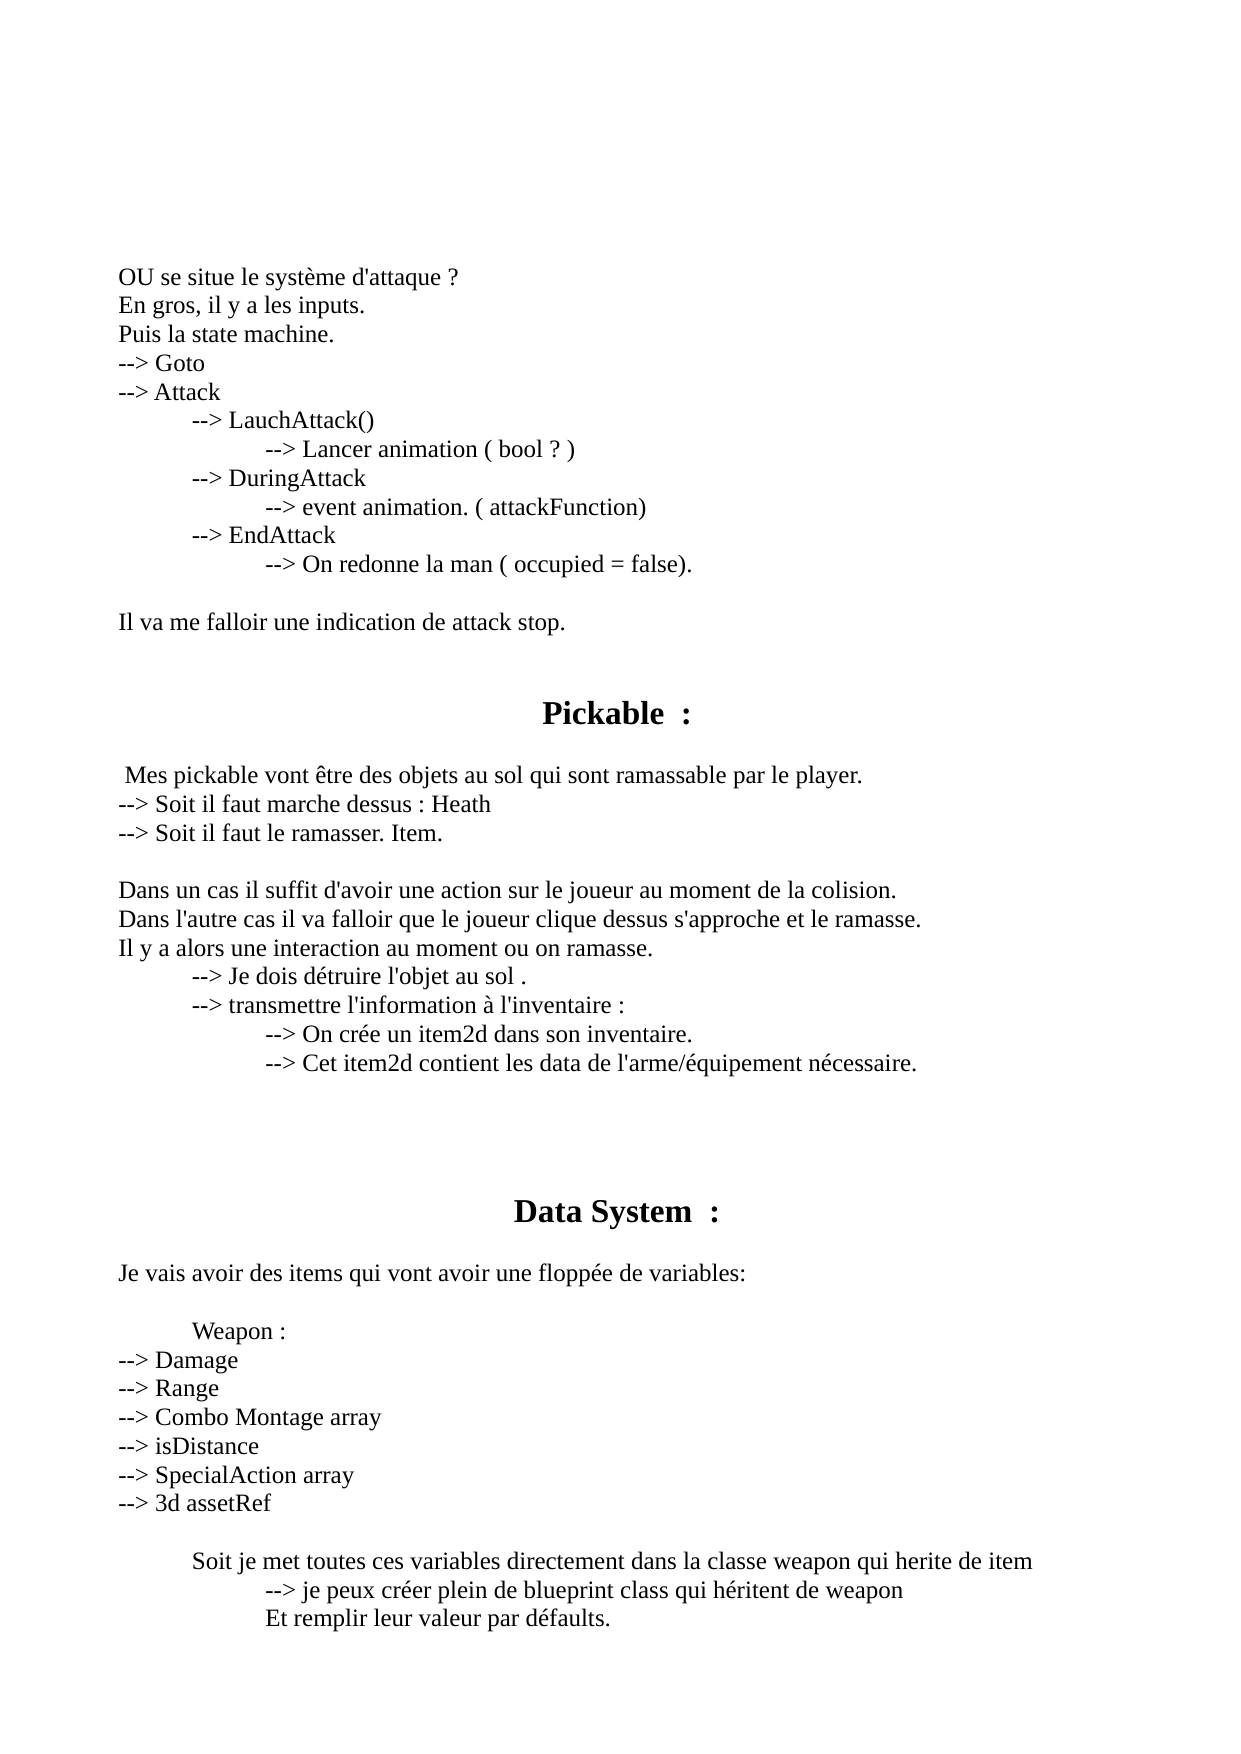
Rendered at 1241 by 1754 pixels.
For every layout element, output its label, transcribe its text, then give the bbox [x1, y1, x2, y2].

text --> Goto [118, 348, 1122, 377]
text --> LauchAttack() [118, 406, 1122, 434]
text --> Lancer animation ( bool ? ) [118, 434, 1122, 463]
text --> event animation. ( attackFunction) [118, 492, 1122, 521]
text --> Soit il faut marche dessus : Heath [118, 789, 1122, 818]
text --> je peux créer plein de blueprint class qui héritent de weapon [118, 1575, 1122, 1603]
text Je vais avoir des items qui vont avoir une floppée de variables: [118, 1258, 1122, 1287]
text Dans un cas il suffit d'avoir une action sur le joueur au moment de la colision. [118, 875, 1122, 904]
text --> On crée un item2d dans son inventaire. [118, 1019, 1122, 1048]
text Data System : [118, 1191, 1122, 1230]
text --> DuringAttack [118, 463, 1122, 492]
text Il va me falloir une indication de attack stop. [118, 607, 1122, 636]
text --> isDistance [118, 1431, 1122, 1460]
text Dans l'autre cas il va falloir que le joueur clique dessus s'approche et le ramasse. [118, 904, 1122, 933]
text Soit je met toutes ces variables directement dans la classe weapon qui herite de item [118, 1546, 1122, 1575]
text --> 3d assetRef [118, 1488, 1122, 1517]
text --> Combo Montage array [118, 1402, 1122, 1431]
text Weapon : [118, 1316, 1122, 1345]
text --> SpecialAction array [118, 1460, 1122, 1488]
text --> Attack [118, 377, 1122, 406]
text --> Damage [118, 1345, 1122, 1373]
text --> EndAttack [118, 521, 1122, 549]
text Pickable : [118, 693, 1122, 731]
text OU se situe le système d'attaque ? En gros, il y a les inputs. [118, 262, 1122, 319]
text --> On redonne la man ( occupied = false). [118, 549, 1122, 578]
text Mes pickable vont être des objets au sol qui sont ramassable par le player. [118, 760, 1122, 789]
text --> Range [118, 1373, 1122, 1402]
text --> Je dois détruire l'objet au sol . [118, 961, 1122, 990]
text Puis la state machine. [118, 319, 1122, 348]
text --> Cet item2d contient les data de l'arme/équipement nécessaire. [118, 1048, 1122, 1076]
text Et remplir leur valeur par défaults. [118, 1603, 1122, 1632]
text Il y a alors une interaction au moment ou on ramasse. [118, 933, 1122, 961]
text --> Soit il faut le ramasser. Item. [118, 818, 1122, 846]
text --> transmettre l'information à l'inventaire : [118, 990, 1122, 1019]
